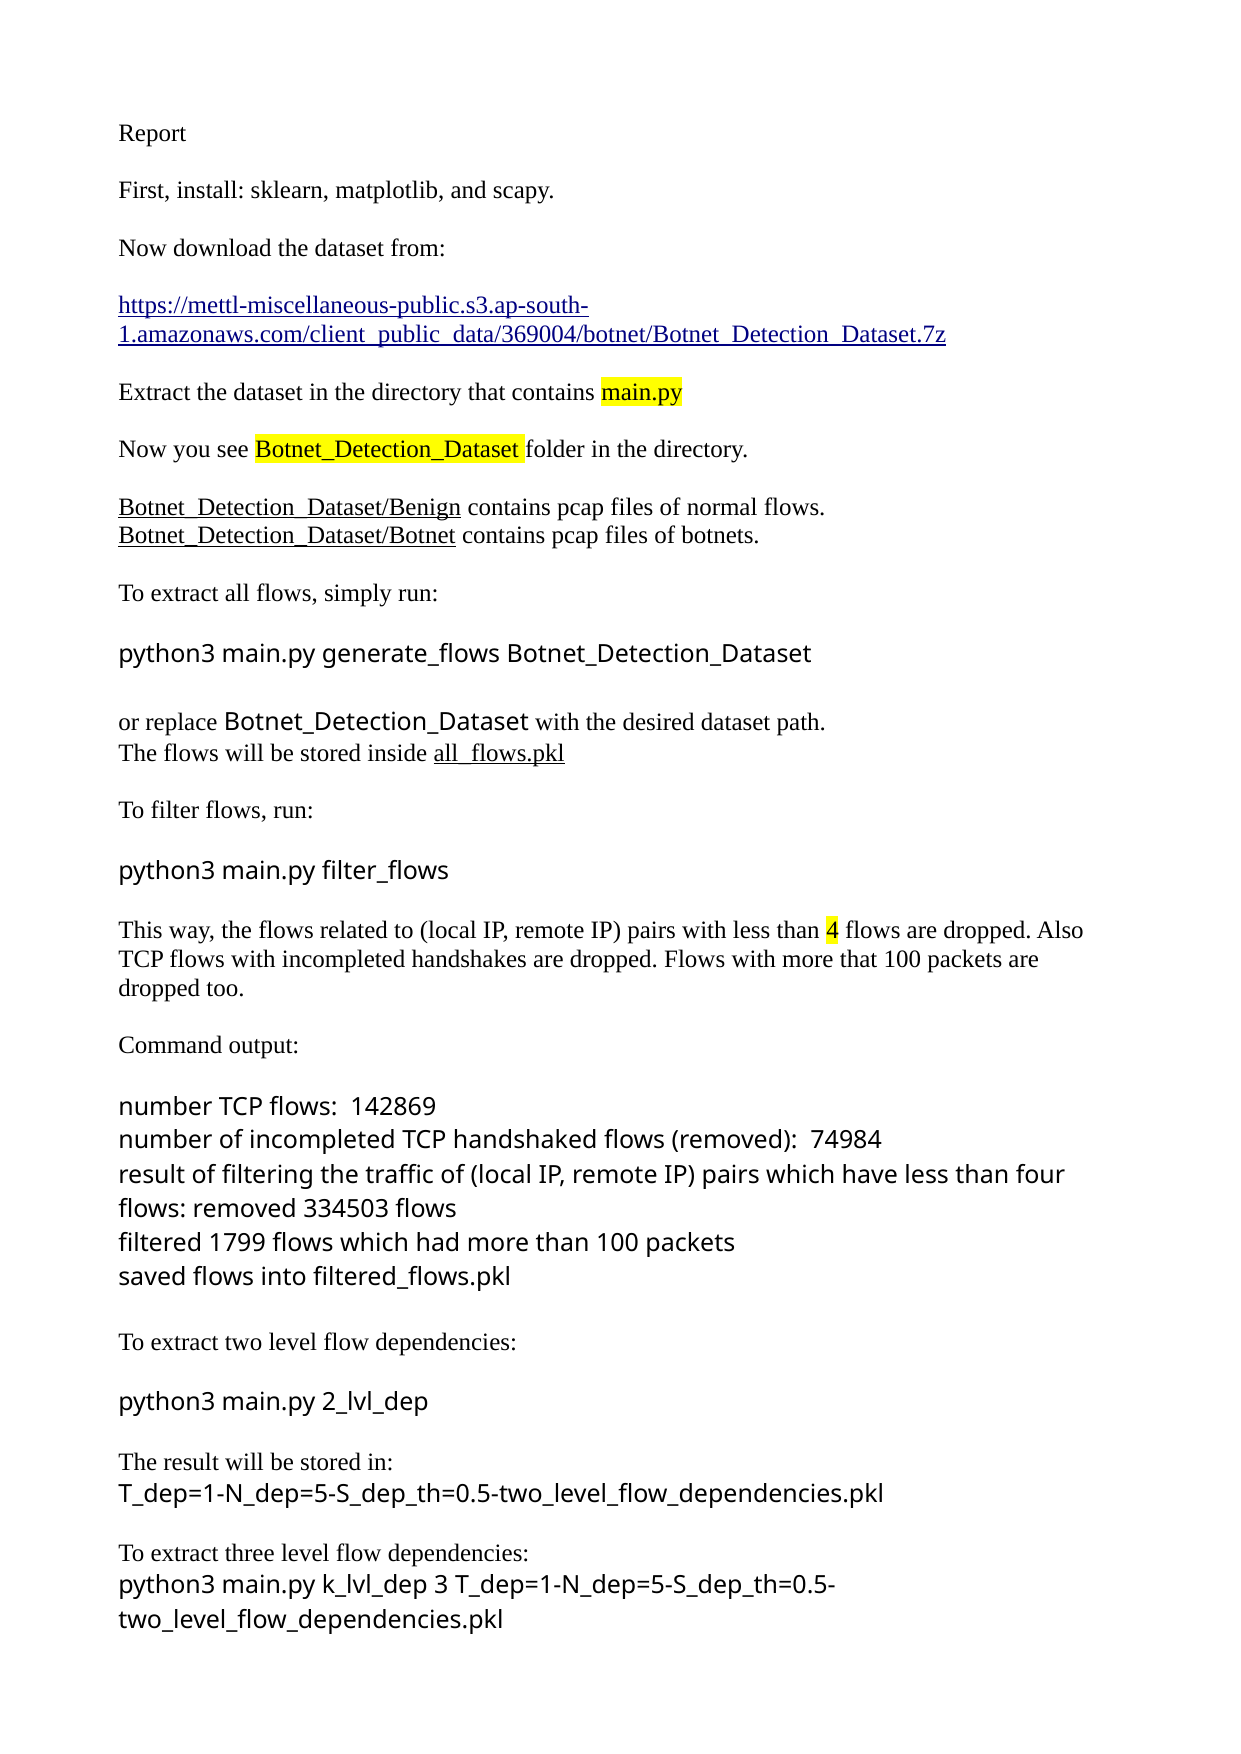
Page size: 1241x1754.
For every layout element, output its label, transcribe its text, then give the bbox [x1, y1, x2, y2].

text To extract all flows, simply run: [118, 578, 1122, 607]
text filtered 1799 flows which had more than 100 packets [118, 1224, 1122, 1258]
text result of filtering the traffic of (local IP, remote IP) pairs which have less than four flows: removed 334503 flows [118, 1156, 1122, 1224]
text Command output: [118, 1031, 1122, 1059]
text Extract the dataset in the directory that contains main.py [118, 377, 1122, 406]
text The flows will be stored inside all_flows.pkl [118, 738, 1122, 767]
text Report [118, 118, 1122, 147]
text number of incompleted TCP handshaked flows (removed): 74984 [118, 1122, 1122, 1156]
text python3 main.py 2_lvl_dep [118, 1384, 1122, 1418]
text https://mettl-miscellaneous-public.s3.ap-south- 1.amazonaws.com/client_public_data/369004/botnet/Botnet_Detection_Dataset.7z [118, 291, 1122, 348]
text The result will be stored in: [118, 1447, 1122, 1476]
text To extract three level flow dependencies: [118, 1538, 1122, 1567]
text Botnet_Detection_Dataset/Botnet contains pcap files of botnets. [118, 521, 1122, 549]
text Now you see Botnet_Detection_Dataset folder in the directory. [118, 434, 1122, 463]
text To filter flows, run: [118, 795, 1122, 824]
text saved flows into filtered_flows.pkl [118, 1258, 1122, 1292]
text To extract two level flow dependencies: [118, 1327, 1122, 1355]
text number TCP flows: 142869 [118, 1088, 1122, 1122]
text or replace Botnet_Detection_Dataset with the desired dataset path. [118, 704, 1122, 738]
text Botnet_Detection_Dataset/Benign contains pcap files of normal flows. [118, 492, 1122, 521]
text python3 main.py filter_flows [118, 853, 1122, 887]
text First, install: sklearn, matplotlib, and scapy. [118, 176, 1122, 204]
text python3 main.py k_lvl_dep 3 T_dep=1-N_dep=5-S_dep_th=0.5-two_level_flow_dependencies.pkl [118, 1567, 1122, 1635]
text This way, the flows related to (local IP, remote IP) pairs with less than 4 flows are dropped. Also TCP flows with incompleted handshakes are dropped. Flows with more that 100 packets are dropped too. [118, 916, 1122, 1002]
text python3 main.py generate_flows Botnet_Detection_Dataset [118, 636, 1122, 670]
text Now download the dataset from: [118, 233, 1122, 262]
text T_dep=1-N_dep=5-S_dep_th=0.5-two_level_flow_dependencies.pkl [118, 1476, 1122, 1510]
